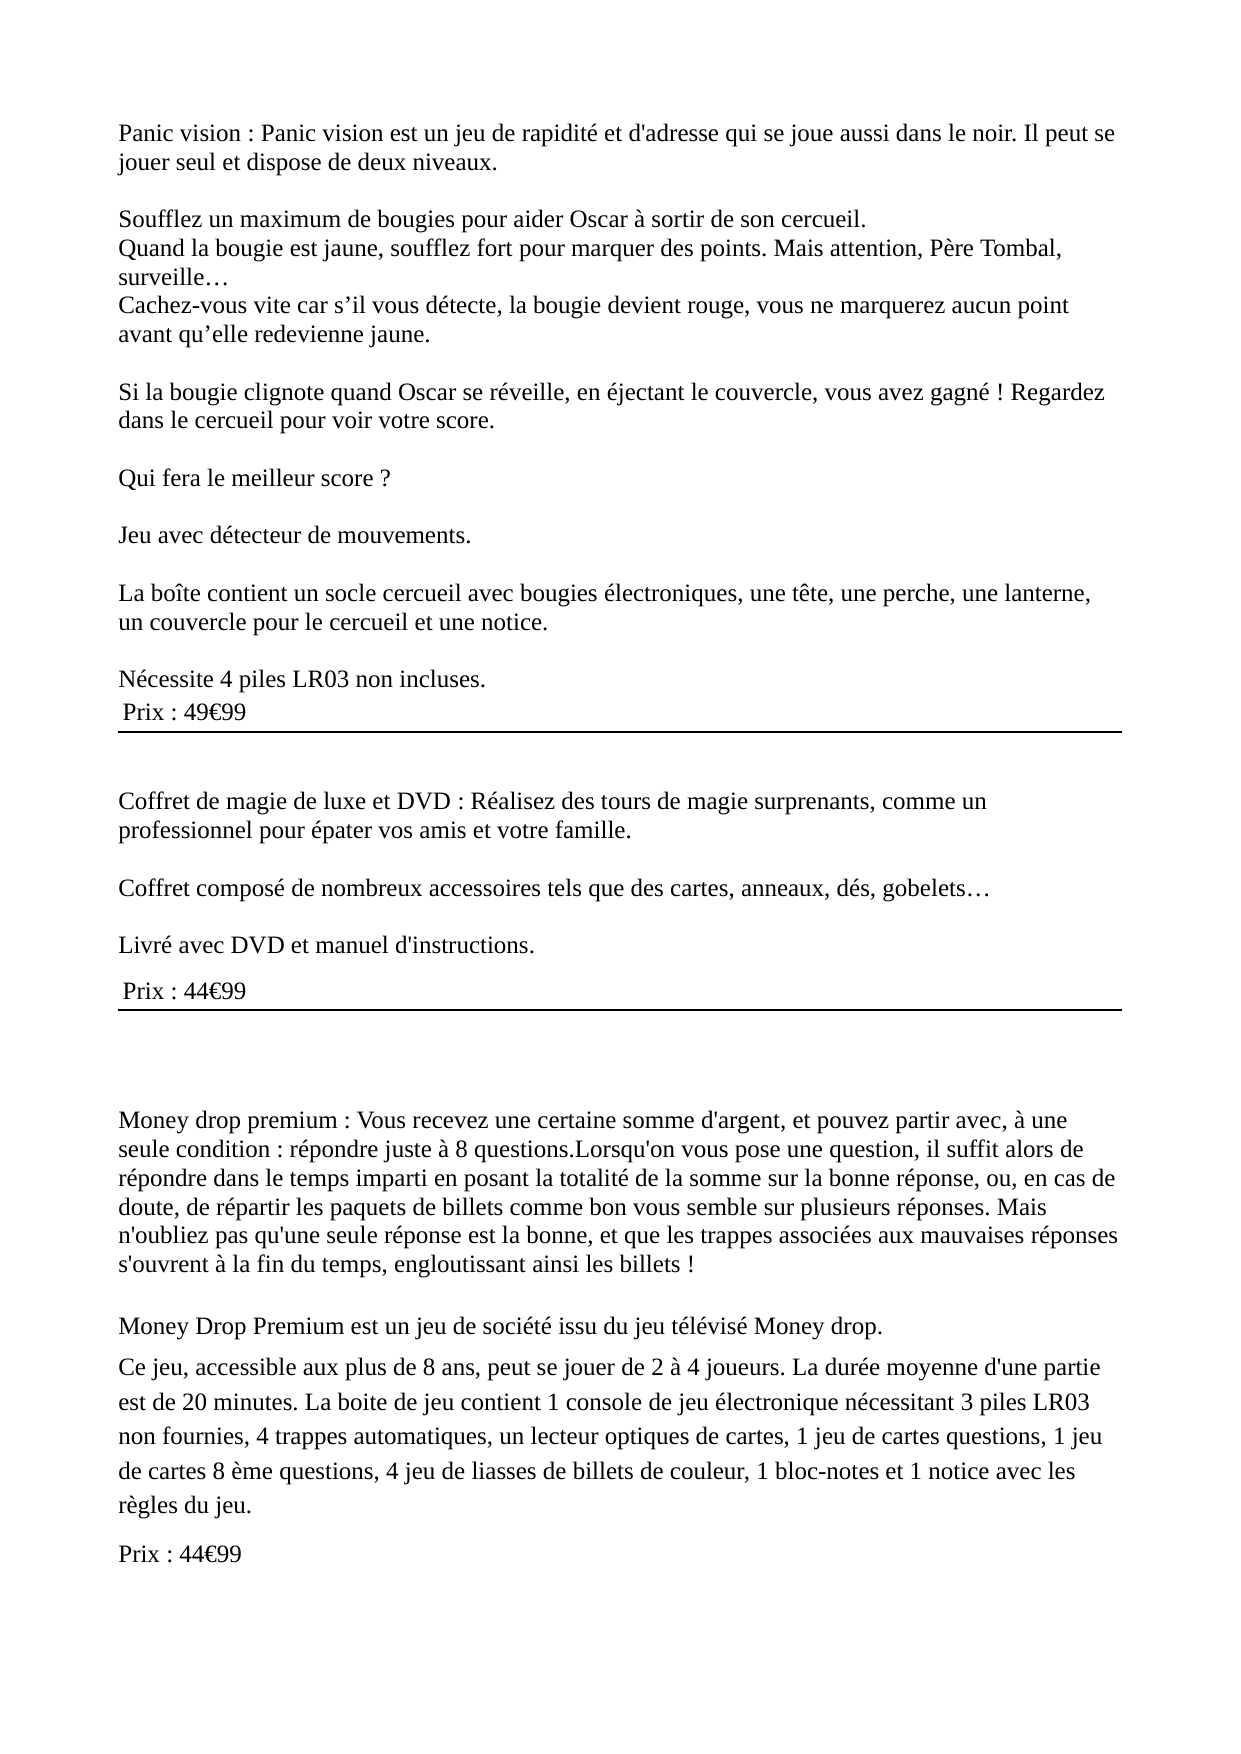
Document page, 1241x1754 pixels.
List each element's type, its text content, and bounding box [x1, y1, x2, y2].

text Prix : 44€99 [118, 1539, 1122, 1568]
subtitle Money drop premium : Vous recevez une certaine somme d'argent, et pouvez partir avec, à une seule condition : répondre juste à 8 questions.Lorsqu'on vous pose une question, il suffit alors de répondre dans le temps imparti en posant la totalité de la somme sur la bonne réponse, ou, en cas de doute, de répartir les paquets de billets comme bon vous semble sur plusieurs réponses. Mais n'oubliez pas qu'une seule réponse est la bonne, et que les trappes associées aux mauvaises réponses s'ouvrent à la fin du temps, engloutissant ainsi les billets ! [118, 1105, 1122, 1278]
subtitle Coffret de magie de luxe et DVD : Réalisez des tours de magie surprenants, comme un professionnel pour épater vos amis et votre famille. Coffret composé de nombreux accessoires tels que des cartes, anneaux, dés, gobelets… Livré avec DVD et manuel d'instructions. [118, 786, 1122, 959]
text Panic vision : Panic vision est un jeu de rapidité et d'adresse qui se joue aussi dans le noir. Il peut se jouer seul et dispose de deux niveaux. Soufflez un maximum de bougies pour aider Oscar à sortir de son cercueil. Quand la bougie est jaune, soufflez fort pour marquer des points. Mais attention, Père Tombal, surveille… Cachez-vous vite car s’il vous détecte, la bougie devient rouge, vous ne marquerez aucun point avant qu’elle redevienne jaune. Si la bougie clignote quand Oscar se réveille, en éjectant le couvercle, vous avez gagné ! Regardez dans le cercueil pour voir votre score. Qui fera le meilleur score ? Jeu avec détecteur de mouvements. La boîte contient un socle cercueil avec bougies électroniques, une tête, une perche, une lanterne, un couvercle pour le cercueil et une notice. Nécessite 4 piles LR03 non incluses. [118, 118, 1122, 693]
text Prix : 49€99 [118, 693, 1122, 731]
subtitle Money Drop Premium est un jeu de société issu du jeu télévisé Money drop. [118, 1311, 1122, 1340]
text Prix : 44€99 [118, 971, 1122, 1009]
text Ce jeu, accessible aux plus de 8 ans, peut se jouer de 2 à 4 joueurs. La durée moyenne d'une partie est de 20 minutes. La boite de jeu contient 1 console de jeu électronique nécessitant 3 piles LR03 non fournies, 4 trappes automatiques, un lecteur optiques de cartes, 1 jeu de cartes questions, 1 jeu de cartes 8 ème questions, 4 jeu de liasses de billets de couleur, 1 bloc-notes et 1 notice avec les règles du jeu. [118, 1352, 1122, 1519]
